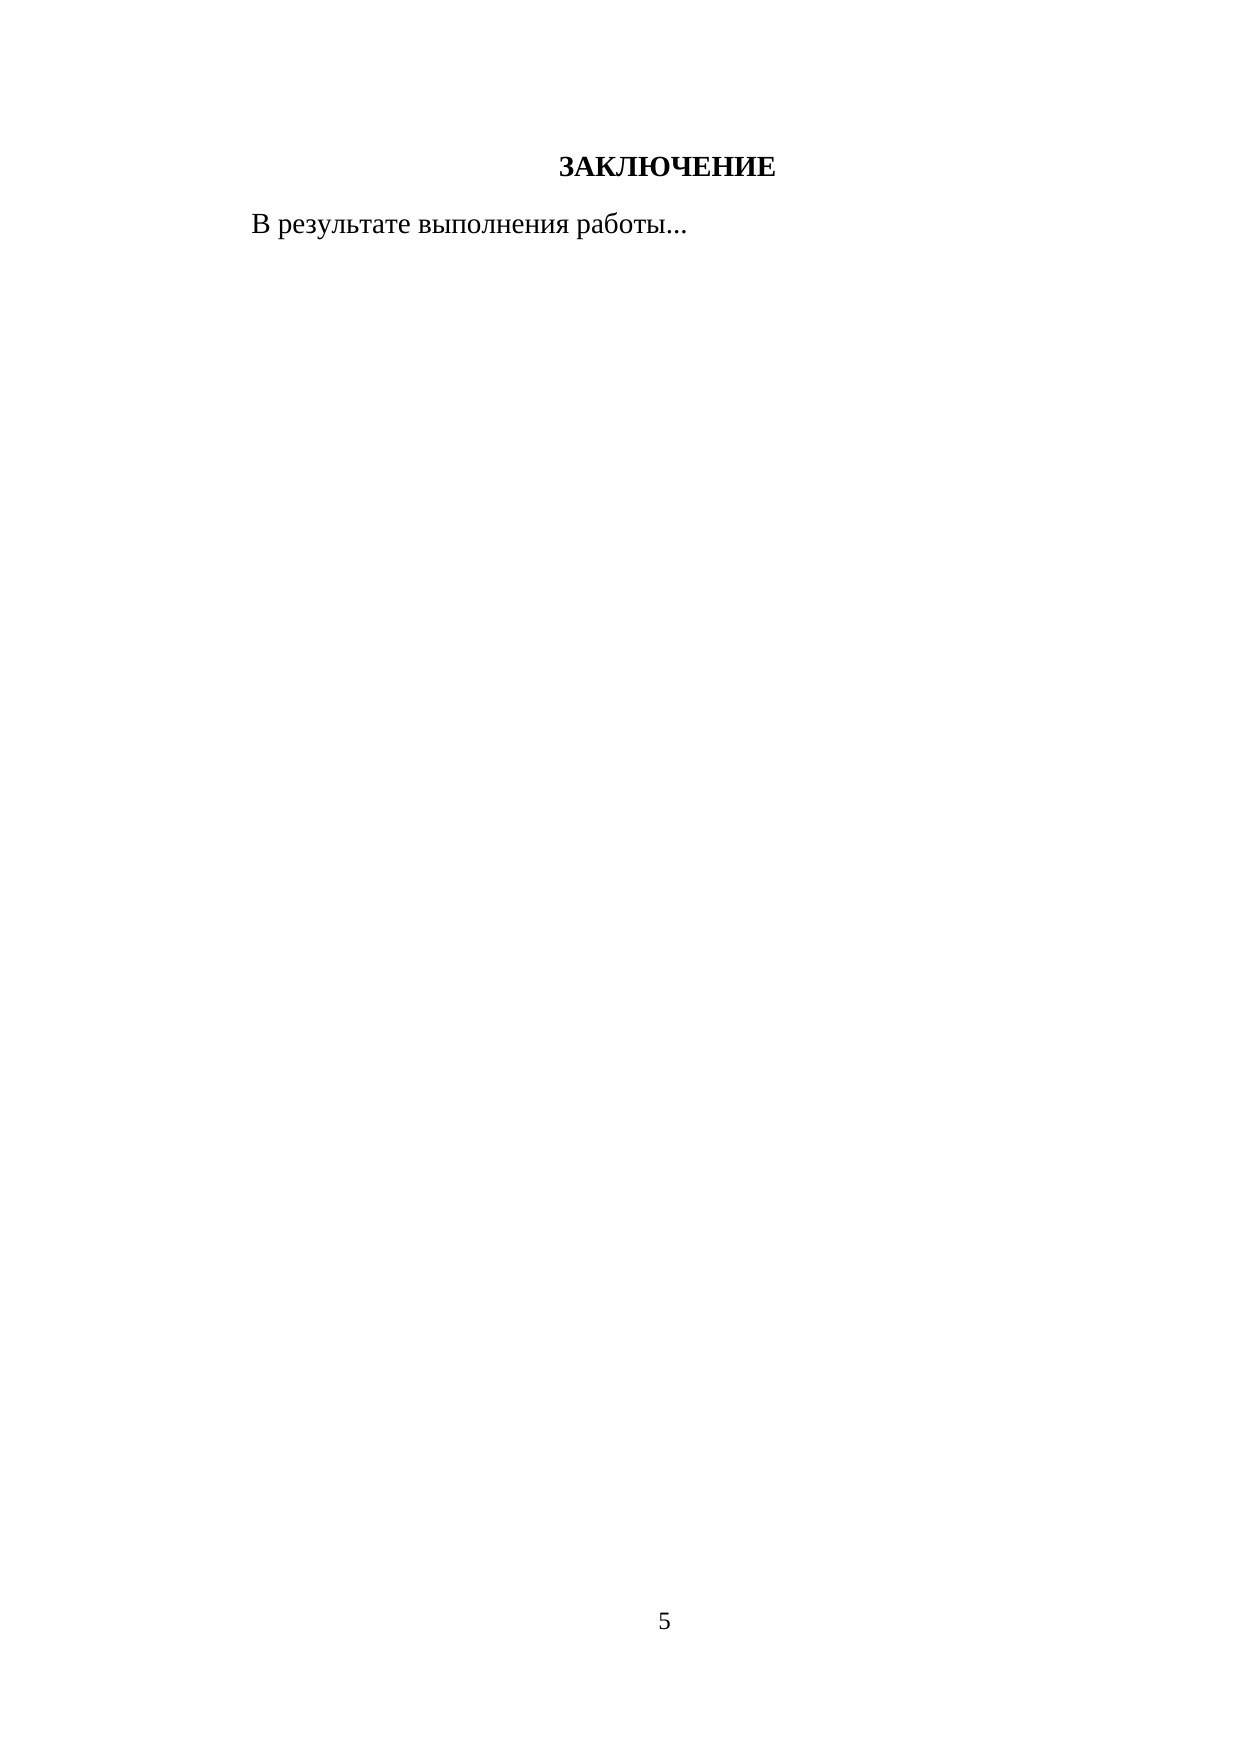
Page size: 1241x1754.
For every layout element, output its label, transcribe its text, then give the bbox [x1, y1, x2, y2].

text В результате выполнения работы... [177, 206, 1152, 239]
subtitle Заключение [183, 149, 1152, 182]
